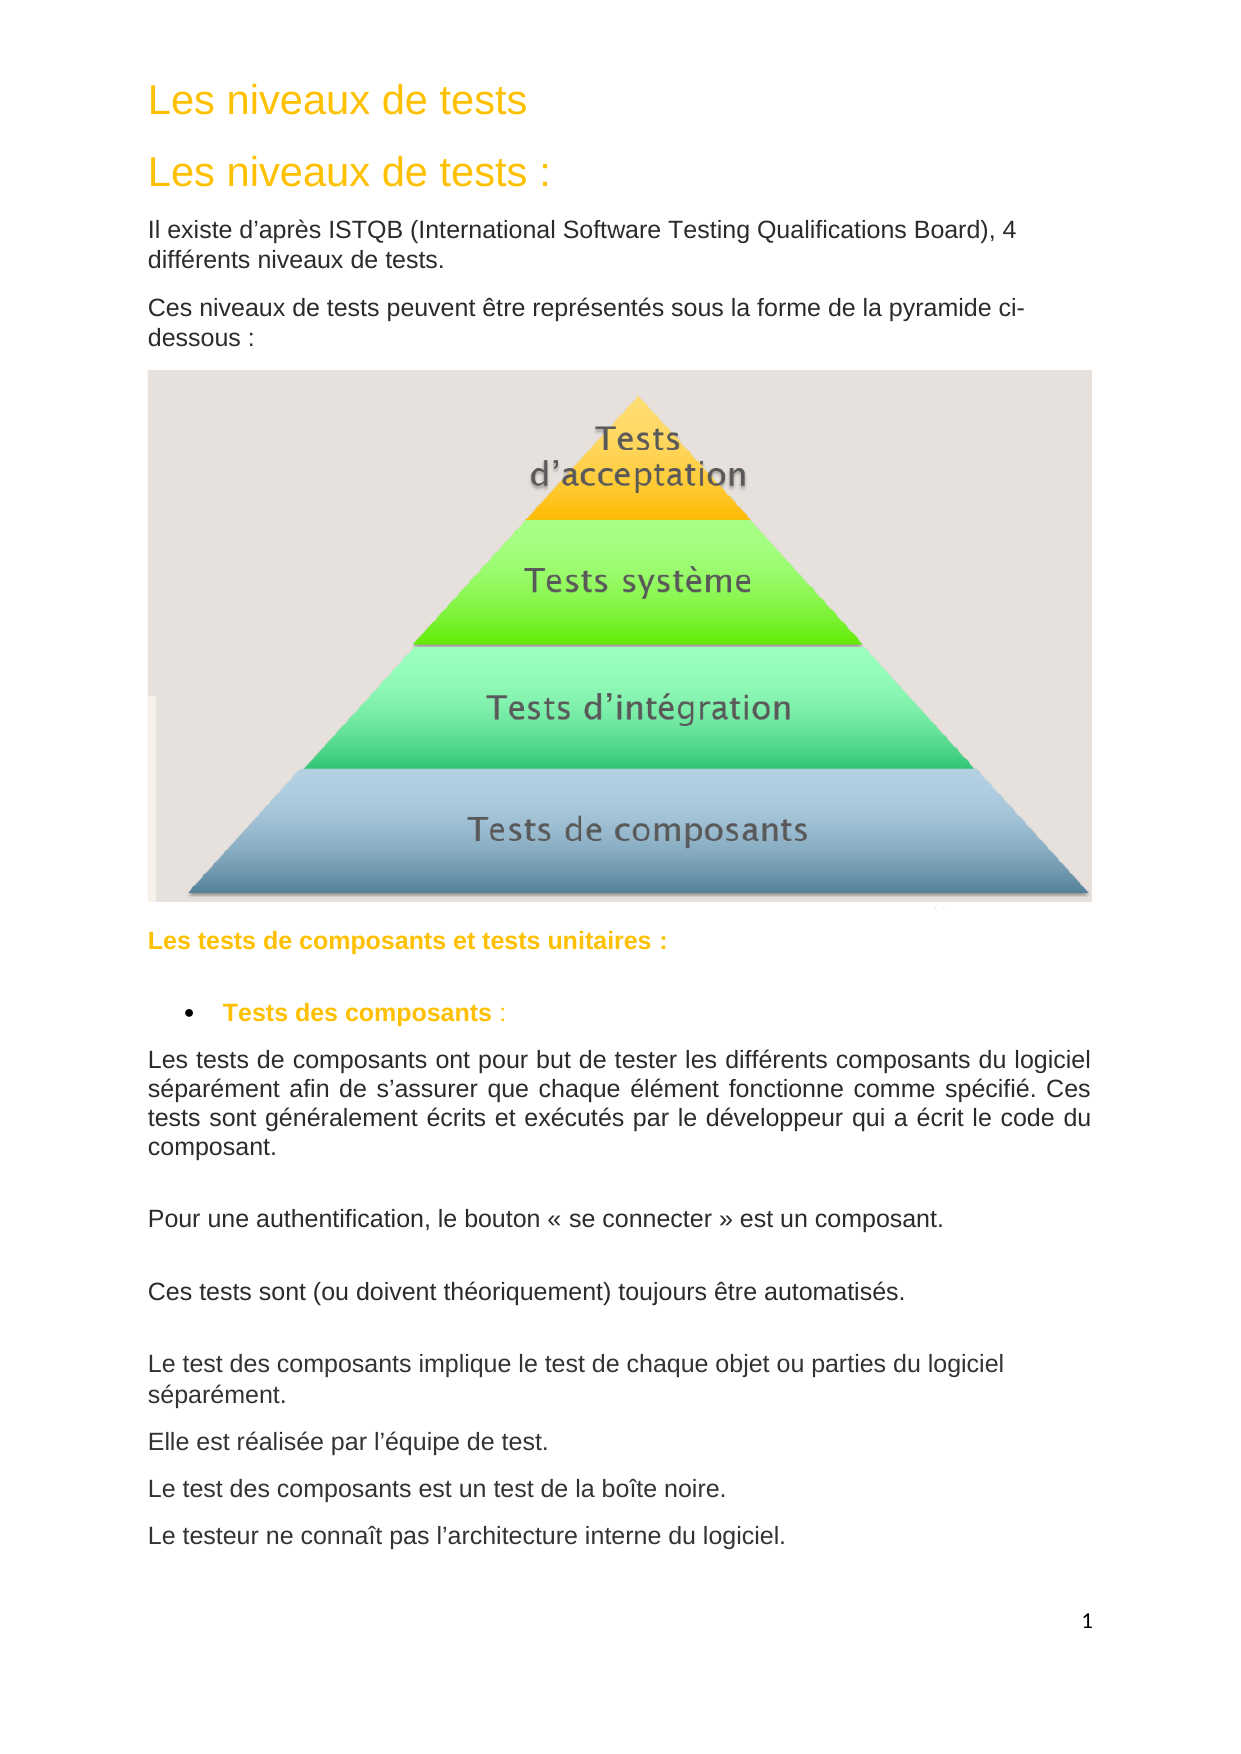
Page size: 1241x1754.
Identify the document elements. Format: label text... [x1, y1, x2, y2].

list Tests des composants : [185, 998, 1093, 1027]
text Ces tests sont (ou doivent théoriquement) toujours être automatisés. [148, 1277, 1093, 1305]
text Elle est réalisée par l’équipe de test. [148, 1427, 1093, 1455]
text Le test des composants implique le test de chaque objet ou parties du logiciel séparément. [148, 1349, 1093, 1408]
text Ces niveaux de tests peuvent être représentés sous la forme de la pyramide ci-dessous : [148, 292, 1093, 352]
text Les niveaux de tests : [148, 148, 1093, 196]
text Il existe d’après ISTQB (International Software Testing Qualifications Board), 4 différents niveaux de tests. [148, 215, 1093, 274]
text Les tests de composants ont pour but de tester les différents composants du logiciel séparément afin de s’assurer que chaque élément fonctionne comme spécifié. Ces tests sont généralement écrits et exécutés par le développeur qui a écrit le code du composant. [148, 1045, 1093, 1160]
text Le testeur ne connaît pas l’architecture interne du logiciel. [148, 1521, 1093, 1549]
text Le test des composants est un test de la boîte noire. [148, 1474, 1093, 1502]
text Pour une authentification, le bouton « se connecter » est un composant. [148, 1204, 1093, 1233]
text Les tests de composants et tests unitaires : [148, 926, 1093, 954]
